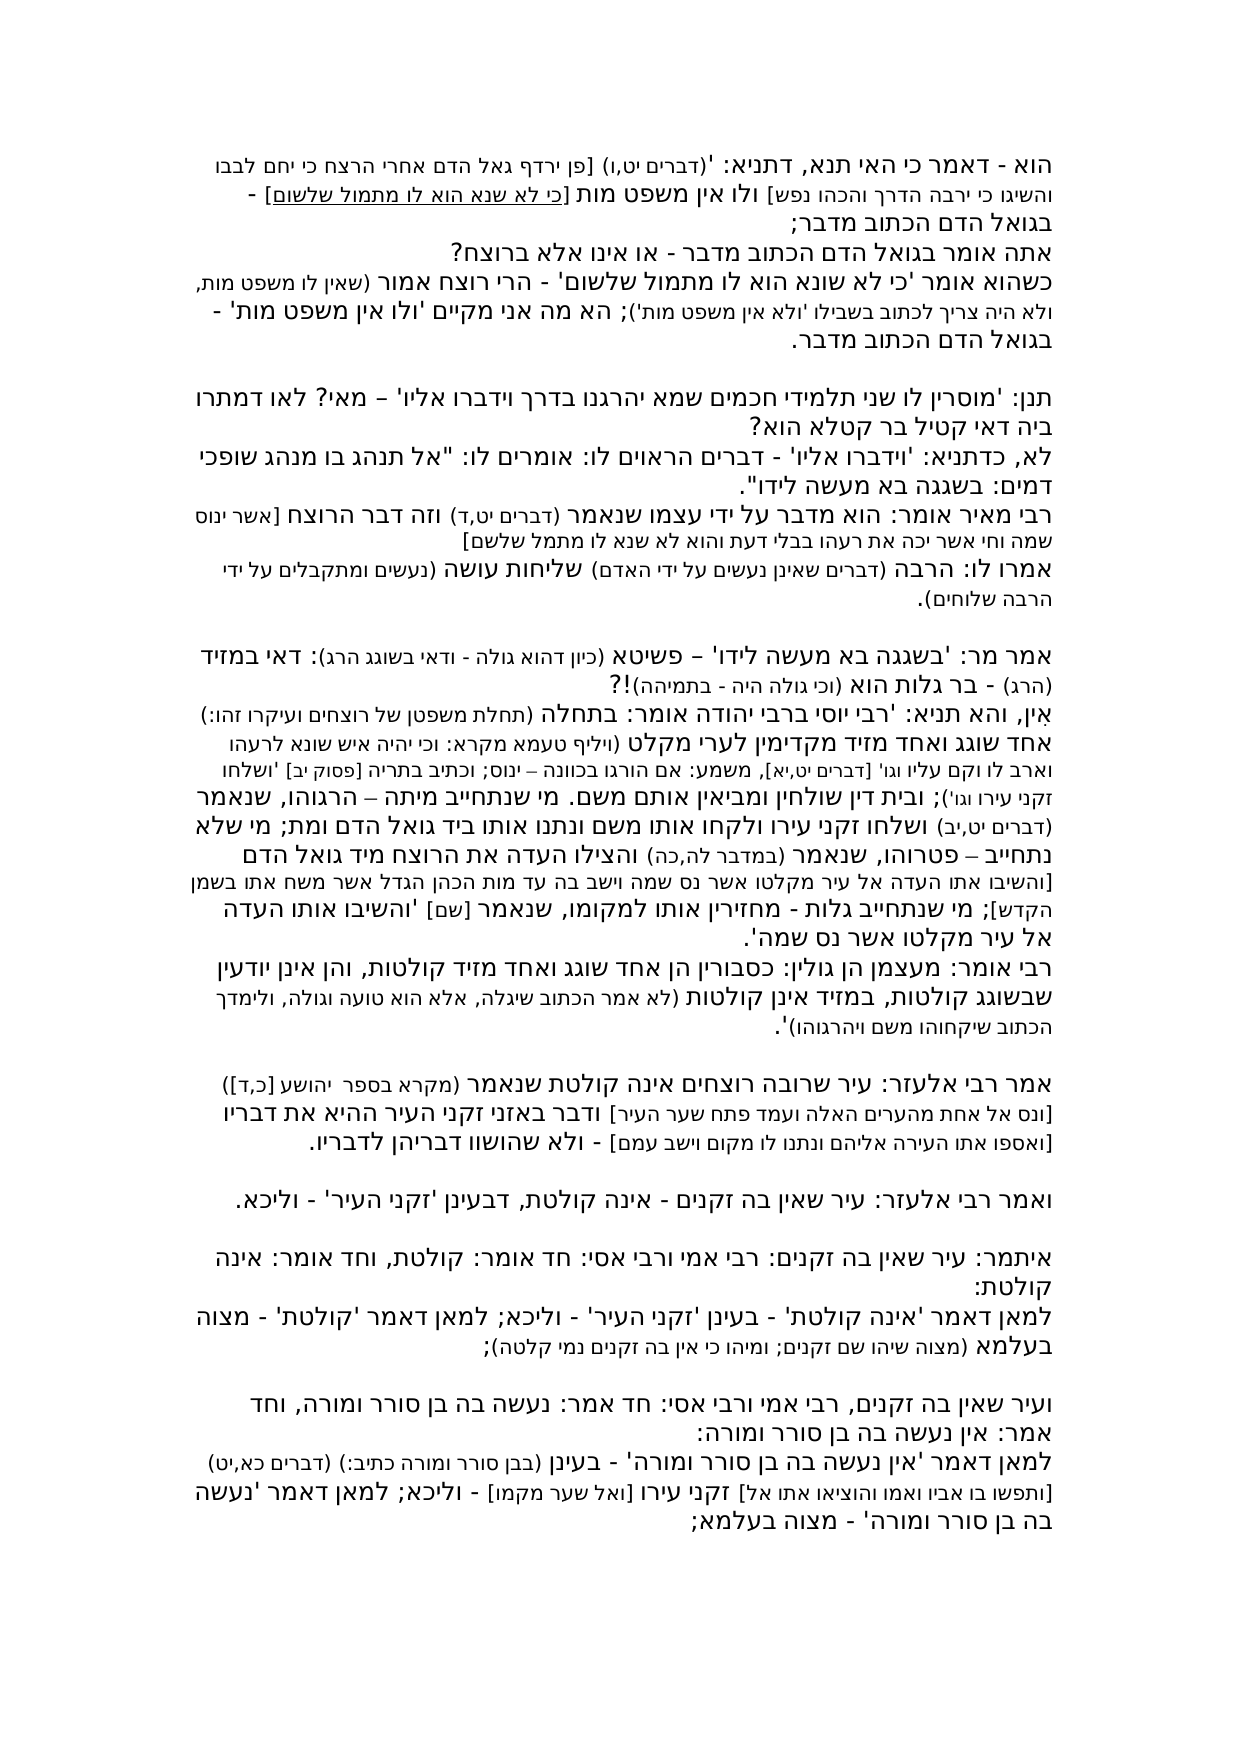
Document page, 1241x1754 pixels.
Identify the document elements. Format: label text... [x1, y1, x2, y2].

text לא, כדתניא: 'וידברו אליו' - דברים הראוים לו: אומרים לו: "אל תנהג בו מנהג שופכי דמים: בשגגה בא מעשה לידו". [187, 442, 1053, 500]
text למאן דאמר 'אין נעשה בה בן סורר ומורה' - בעינן (בבן סורר ומורה כתיב:) (דברים כא,יט) [ותפשו בו אביו ואמו והוציאו אתו אל] זקני עירו [ואל שער מקמו] - וליכא; למאן דאמר 'נעשה בה בן סורר ומורה' - מצוה בעלמא; [187, 1447, 1053, 1535]
text אמרו לו: הרבה (דברים שאינן נעשים על ידי האדם) שליחות עושה (נעשים ומתקבלים על ידי הרבה שלוחים). [187, 554, 1053, 612]
text תנן: 'מוסרין לו שני תלמידי חכמים שמא יהרגנו בדרך וידברו אליו' – מאי? לאו דמתרו ביה דאי קטיל בר קטלא הוא? [187, 383, 1053, 442]
text כשהוא אומר 'כי לא שונא הוא לו מתמול שלשום' - הרי רוצח אמור (שאין לו משפט מות, ולא היה צריך לכתוב בשבילו 'ולא אין משפט מות'); הא מה אני מקיים 'ולו אין משפט מות' - בגואל הדם הכתוב מדבר. [187, 267, 1053, 354]
text רבי מאיר אומר: הוא מדבר על ידי עצמו שנאמר (דברים יט,ד) וזה דבר הרוצח [אשר ינוס שמה וחי אשר יכה את רעהו בבלי דעת והוא לא שנא לו מתמל שלשם] [187, 500, 1053, 554]
text הוא - דאמר כי האי תנא, דתניא: '(דברים יט,ו) [פן ירדף גאל הדם אחרי הרצח כי יחם לבבו והשיגו כי ירבה הדרך והכהו נפש] ולו אין משפט מות [כי לא שנא הוא לו מתמול שלשום] - בגואל הדם הכתוב מדבר; [187, 150, 1053, 238]
text ועיר שאין בה זקנים, רבי אמי ורבי אסי: חד אמר: נעשה בה בן סורר ומורה, וחד אמר: אין נעשה בה בן סורר ומורה: [187, 1389, 1053, 1447]
text אמר רבי אלעזר: עיר שרובה רוצחים אינה קולטת שנאמר (מקרא בספר יהושע [כ,ד]) [ונס אל אחת מהערים האלה ועמד פתח שער העיר] ודבר באזני זקני העיר ההיא את דבריו [ואספו אתו העירה אליהם ונתנו לו מקום וישב עמם] - ולא שהושוו דבריהן לדבריו. [187, 1069, 1053, 1157]
text אתה אומר בגואל הדם הכתוב מדבר - או אינו אלא ברוצח? [187, 238, 1053, 267]
text אמר מר: 'בשגגה בא מעשה לידו' – פשיטא (כיון דהוא גולה - ודאי בשוגג הרג): דאי במזיד (הרג) - בר גלות הוא (וכי גולה היה - בתמיהה)!? [187, 641, 1053, 699]
text אִין, והא תניא: 'רבי יוסי ברבי יהודה אומר: בתחלה (תחלת משפטן של רוצחים ועיקרו זהו:) אחד שוגג ואחד מזיד מקדימין לערי מקלט (ויליף טעמא מקרא: וכי יהיה איש שונא לרעהו וארב לו וקם עליו וגו' [דברים יט,יא], משמע: אם הורגו בכוונה – ינוס; וכתיב בתריה [פסוק יב] 'ושלחו זקני עירו וגו'); ובית דין שולחין ומביאין אותם משם. מי שנתחייב מיתה – הרגוהו, שנאמר (דברים יט,יב) ושלחו זקני עירו ולקחו אותו משם ונתנו אותו ביד גואל הדם ומת; מי שלא נתחייב – פטרוהו, שנאמר (במדבר לה,כה) והצילו העדה את הרוצח מיד גואל הדם [והשיבו אתו העדה אל עיר מקלטו אשר נס שמה וישב בה עד מות הכהן הגדל אשר משח אתו בשמן הקדש]; מי שנתחייב גלות - מחזירין אותו למקומו, שנאמר [שם] 'והשיבו אותו העדה אל עיר מקלטו אשר נס שמה'. [187, 699, 1053, 953]
text רבי אומר: מעצמן הן גולין: כסבורין הן אחד שוגג ואחד מזיד קולטות, והן אינן יודעין שבשוגג קולטות, במזיד אינן קולטות (לא אמר הכתוב שיגלה, אלא הוא טועה וגולה, ולימדך הכתוב שיקחוהו משם ויהרגוהו)'. [187, 953, 1053, 1040]
text ואמר רבי אלעזר: עיר שאין בה זקנים - אינה קולטת, דבעינן 'זקני העיר' - וליכא. [187, 1186, 1053, 1215]
text איתמר: עיר שאין בה זקנים: רבי אמי ורבי אסי: חד אומר: קולטת, וחד אומר: אינה קולטת: [187, 1243, 1053, 1302]
text למאן דאמר 'אינה קולטת' - בעינן 'זקני העיר' - וליכא; למאן דאמר 'קולטת' - מצוה בעלמא (מצוה שיהו שם זקנים; ומיהו כי אין בה זקנים נמי קלטה); [187, 1302, 1053, 1360]
